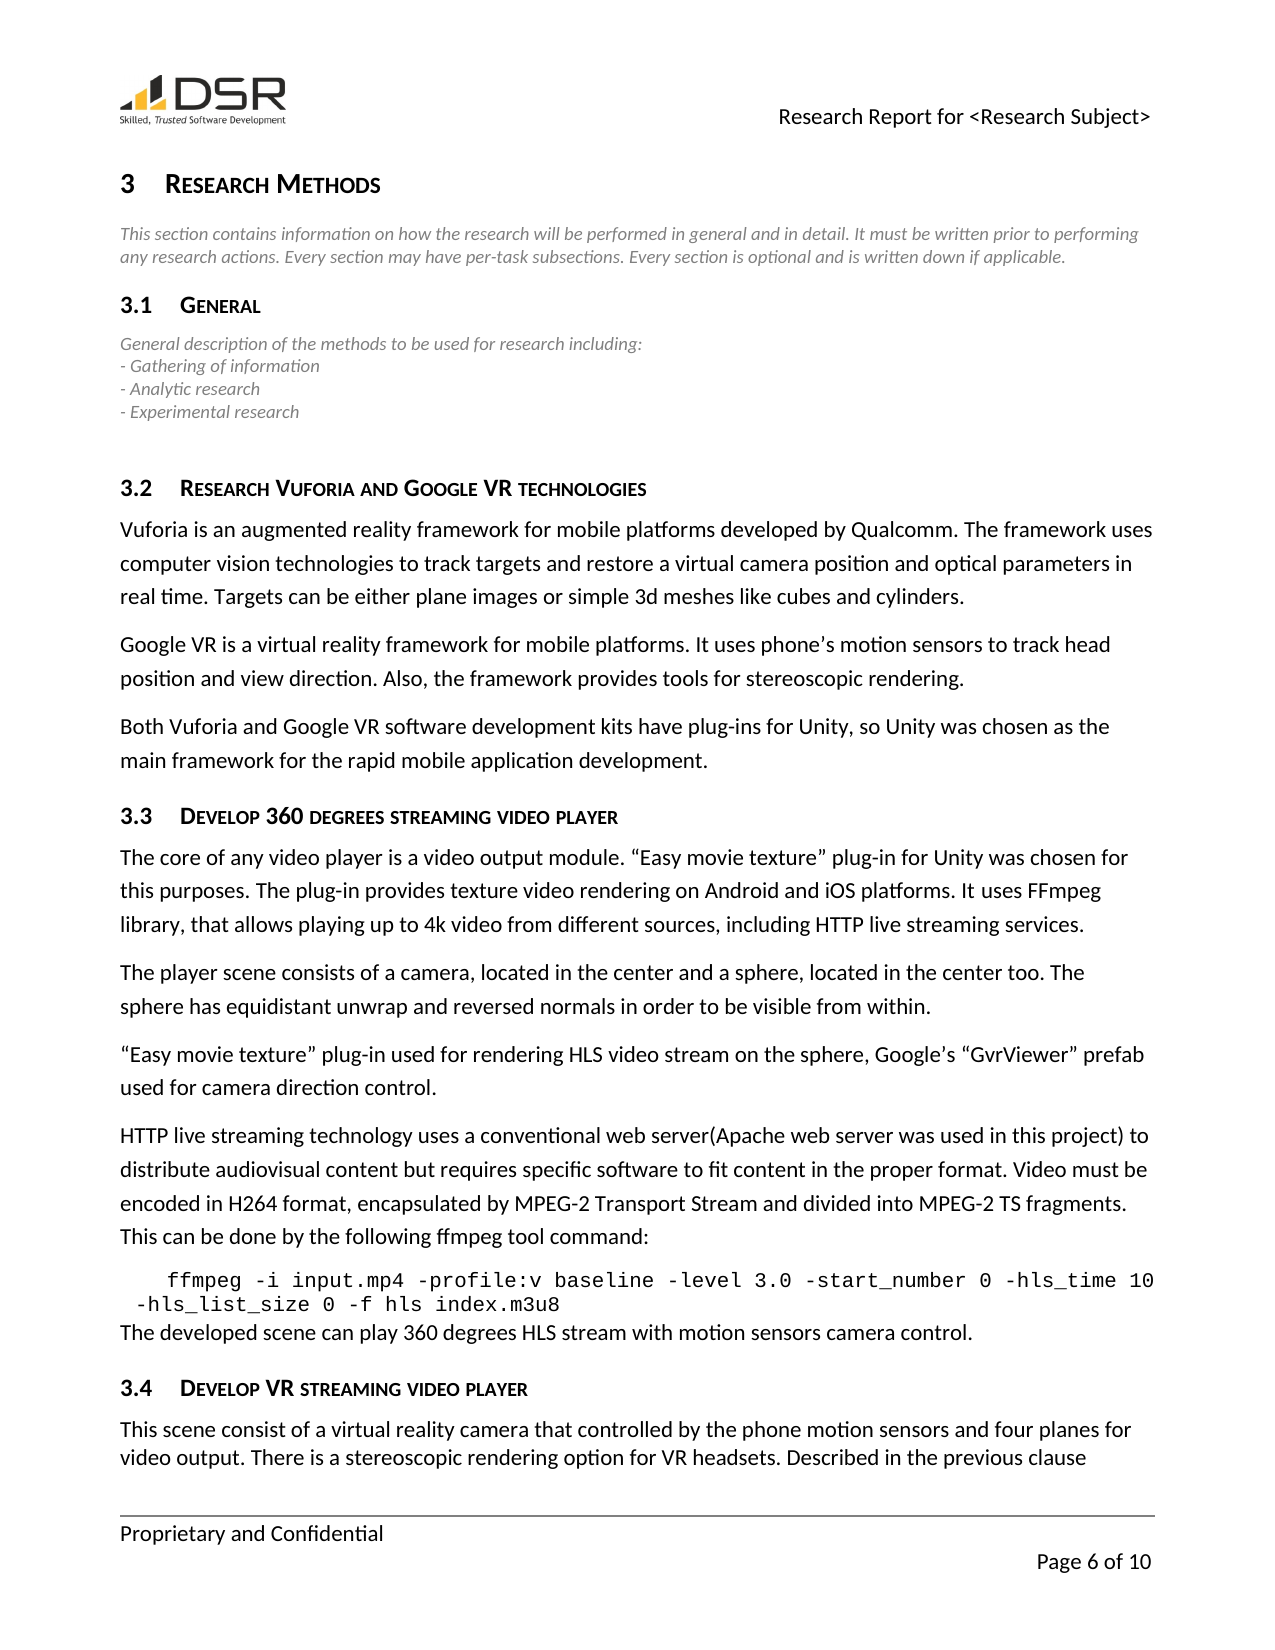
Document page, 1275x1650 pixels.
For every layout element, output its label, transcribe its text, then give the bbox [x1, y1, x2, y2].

subtitle Research Methods [120, 166, 1155, 201]
text Both Vuforia and Google VR software development kits have plug-ins for Unity, so Unity was chosen as the main framework for the rapid mobile application development. [120, 712, 1155, 774]
text “Easy movie texture” plug-in used for rendering HLS video stream on the sphere, Google’s “GvrViewer” prefab used for camera direction control. [120, 1040, 1155, 1102]
text Vuforia is an augmented reality framework for mobile platforms developed by Qualcomm. The framework uses computer vision technologies to track targets and restore a virtual camera position and optical parameters in real time. Targets can be either plane images or simple 3d meshes like cubes and cylinders. [120, 515, 1155, 610]
picture [120, 75, 286, 125]
subtitle Develop VR streaming video player [120, 1372, 1155, 1403]
text This scene consist of a virtual reality camera that controlled by the phone motion sensors and four planes for video output. There is a stereoscopic rendering option for VR headsets. Described in the previous clause [120, 1415, 1155, 1471]
text - Analytic research [120, 378, 1155, 401]
text Google VR is a virtual reality framework for mobile platforms. It uses phone’s motion sensors to track head position and view direction. Also, the framework provides tools for stereoscopic rendering. [120, 631, 1155, 692]
text The core of any video player is a video output module. “Easy movie texture” plug-in for Unity was chosen for this purposes. The plug-in provides texture video rendering on Android and iOS platforms. It uses FFmpeg library, that allows playing up to 4k video from different sources, including HTTP live streaming services. [120, 843, 1155, 938]
subtitle General [120, 289, 1155, 319]
text The player scene consists of a camera, located in the center and a sphere, located in the center too. The sphere has equidistant unwrap and reversed normals in order to be visible from within. [120, 958, 1155, 1020]
subtitle Research Vuforia and Google VR technologies [120, 472, 1155, 503]
text HTTP live streaming technology uses a conventional web server(Apache web server was used in this project) to distribute audiovisual content but requires specific software to fit content in the proper format. Video must be encoded in H264 format, encapsulated by MPEG-2 Transport Stream and divided into MPEG-2 TS fragments. This can be done by the following ffmpeg tool command: [120, 1122, 1155, 1250]
text The developed scene can play 360 degrees HLS stream with motion sensors camera control. [120, 1318, 1155, 1346]
text General description of the methods to be used for research including: [120, 332, 1155, 355]
text - Experimental research [120, 401, 1155, 423]
subtitle Develop 360 degrees streaming video player [120, 800, 1155, 831]
text This section contains information on how the research will be performed in general and in detail. It must be written prior to performing any research actions. Every section may have per-task subsections. Every section is optional and is written down if applicable. [120, 222, 1155, 268]
text ffmpeg -i input.mp4 -profile:v baseline -level 3.0 -start_number 0 -hls_time 10 -hls_list_size 0 -f hls index.m3u8 [135, 1270, 1156, 1318]
text - Gathering of information [120, 355, 1155, 378]
